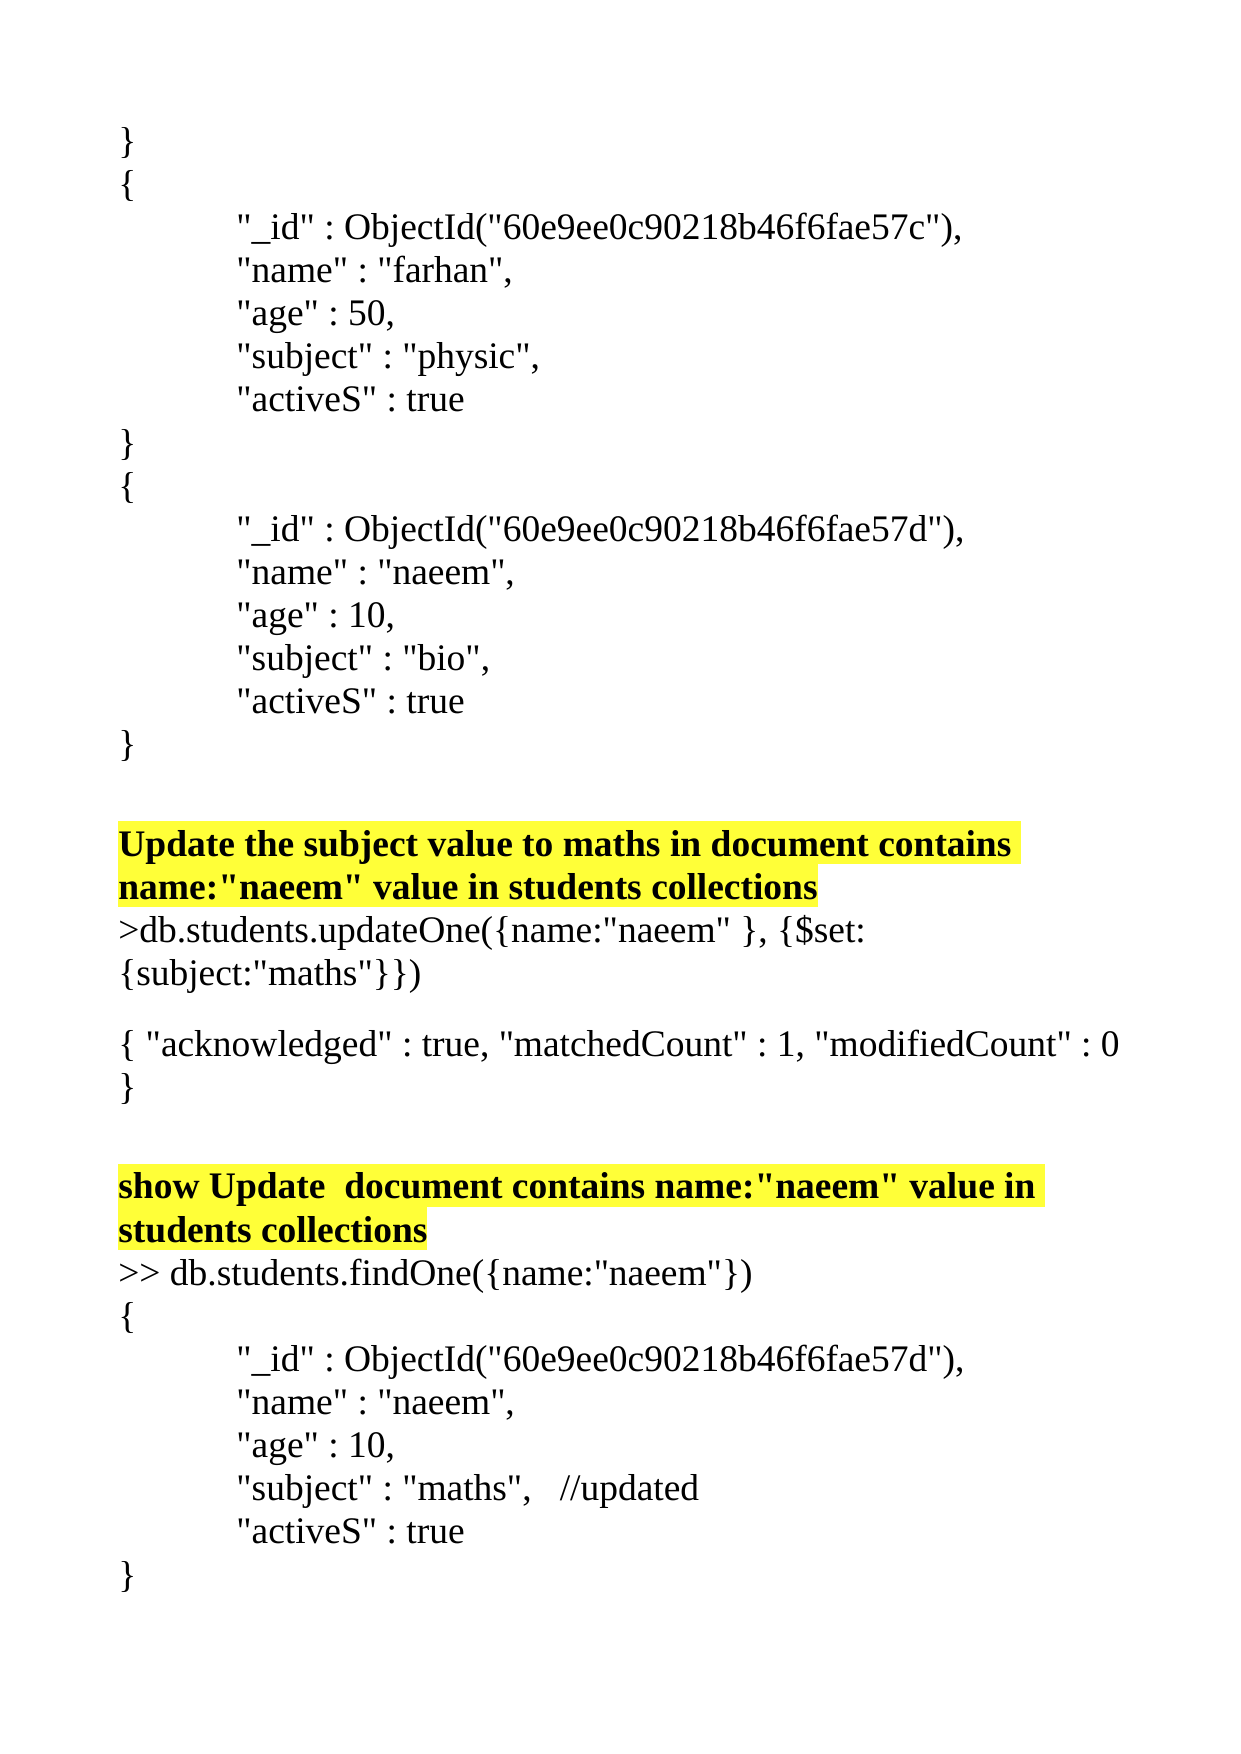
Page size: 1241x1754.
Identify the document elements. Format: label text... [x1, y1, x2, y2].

text "name" : "naeem", [118, 549, 1122, 592]
text } [118, 722, 1122, 765]
text "subject" : "physic", [118, 334, 1122, 377]
text } [118, 118, 1122, 161]
text "_id" : ObjectId("60e9ee0c90218b46f6fae57d"), [118, 506, 1122, 549]
text "activeS" : true [118, 377, 1122, 420]
text >> db.students.findOne({name:"naeem"}) [118, 1250, 1122, 1293]
text { [118, 161, 1122, 204]
text Update the subject value to maths in document contains name:"naeem" value in students collections [118, 821, 1122, 907]
text show Update document contains name:"naeem" value in students collections [118, 1164, 1122, 1250]
text "age" : 50, [118, 291, 1122, 334]
text "_id" : ObjectId("60e9ee0c90218b46f6fae57d"), [118, 1336, 1122, 1379]
text "subject" : "bio", [118, 636, 1122, 679]
text } [118, 420, 1122, 463]
text "activeS" : true [118, 1509, 1122, 1552]
text { [118, 1293, 1122, 1336]
text "name" : "farhan", [118, 247, 1122, 291]
text "subject" : "maths", //updated [118, 1466, 1122, 1509]
text >db.students.updateOne({name:"naeem" }, {$set:{subject:"maths"}}) [118, 907, 1122, 993]
text "age" : 10, [118, 592, 1122, 636]
text "activeS" : true [118, 679, 1122, 722]
text "age" : 10, [118, 1423, 1122, 1466]
text { [118, 463, 1122, 506]
text "_id" : ObjectId("60e9ee0c90218b46f6fae57c"), [118, 204, 1122, 247]
text } [118, 1552, 1122, 1595]
text "name" : "naeem", [118, 1379, 1122, 1423]
text { "acknowledged" : true, "matchedCount" : 1, "modifiedCount" : 0 } [118, 1022, 1122, 1108]
